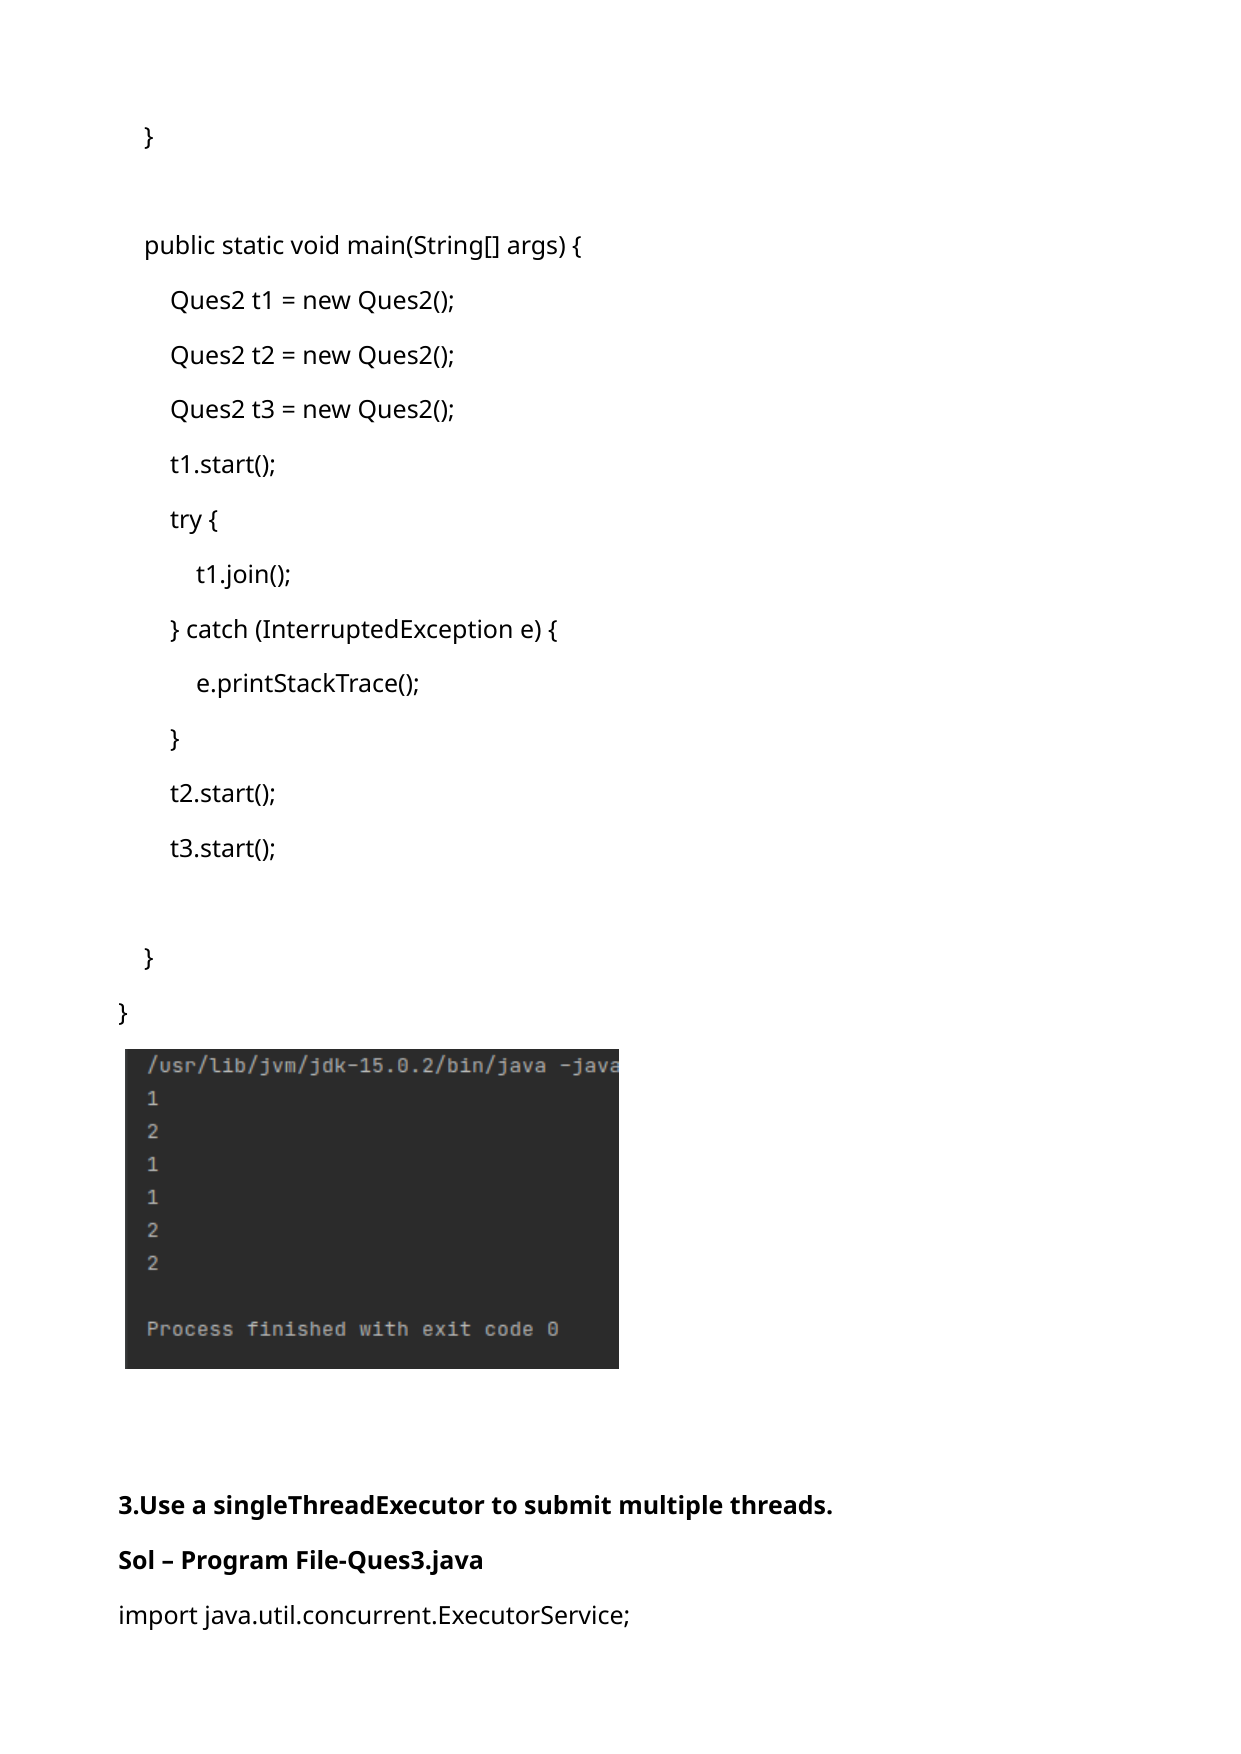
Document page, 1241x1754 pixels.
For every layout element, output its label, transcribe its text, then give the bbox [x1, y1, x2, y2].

text } [118, 940, 1122, 974]
text } [118, 118, 1122, 152]
text } [118, 995, 1122, 1029]
text t2.start(); [118, 776, 1122, 810]
text t1.start(); [118, 447, 1122, 481]
picture [125, 1049, 619, 1369]
text t1.join(); [118, 556, 1122, 591]
text } catch (InterruptedException e) { [118, 611, 1122, 645]
text Ques2 t3 = new Ques2(); [118, 392, 1122, 426]
text e.printStackTrace(); [118, 666, 1122, 700]
text 3.Use a singleThreadExecutor to submit multiple threads. [118, 1488, 1122, 1522]
text public static void main(String[] args) { [118, 228, 1122, 262]
text } [118, 721, 1122, 755]
text t3.start(); [118, 830, 1122, 864]
text Ques2 t1 = new Ques2(); [118, 282, 1122, 317]
text try { [118, 502, 1122, 536]
text import java.util.concurrent.ExecutorService; [118, 1597, 1122, 1632]
text Sol – Program File-Ques3.java [118, 1543, 1122, 1577]
text Ques2 t2 = new Ques2(); [118, 337, 1122, 371]
